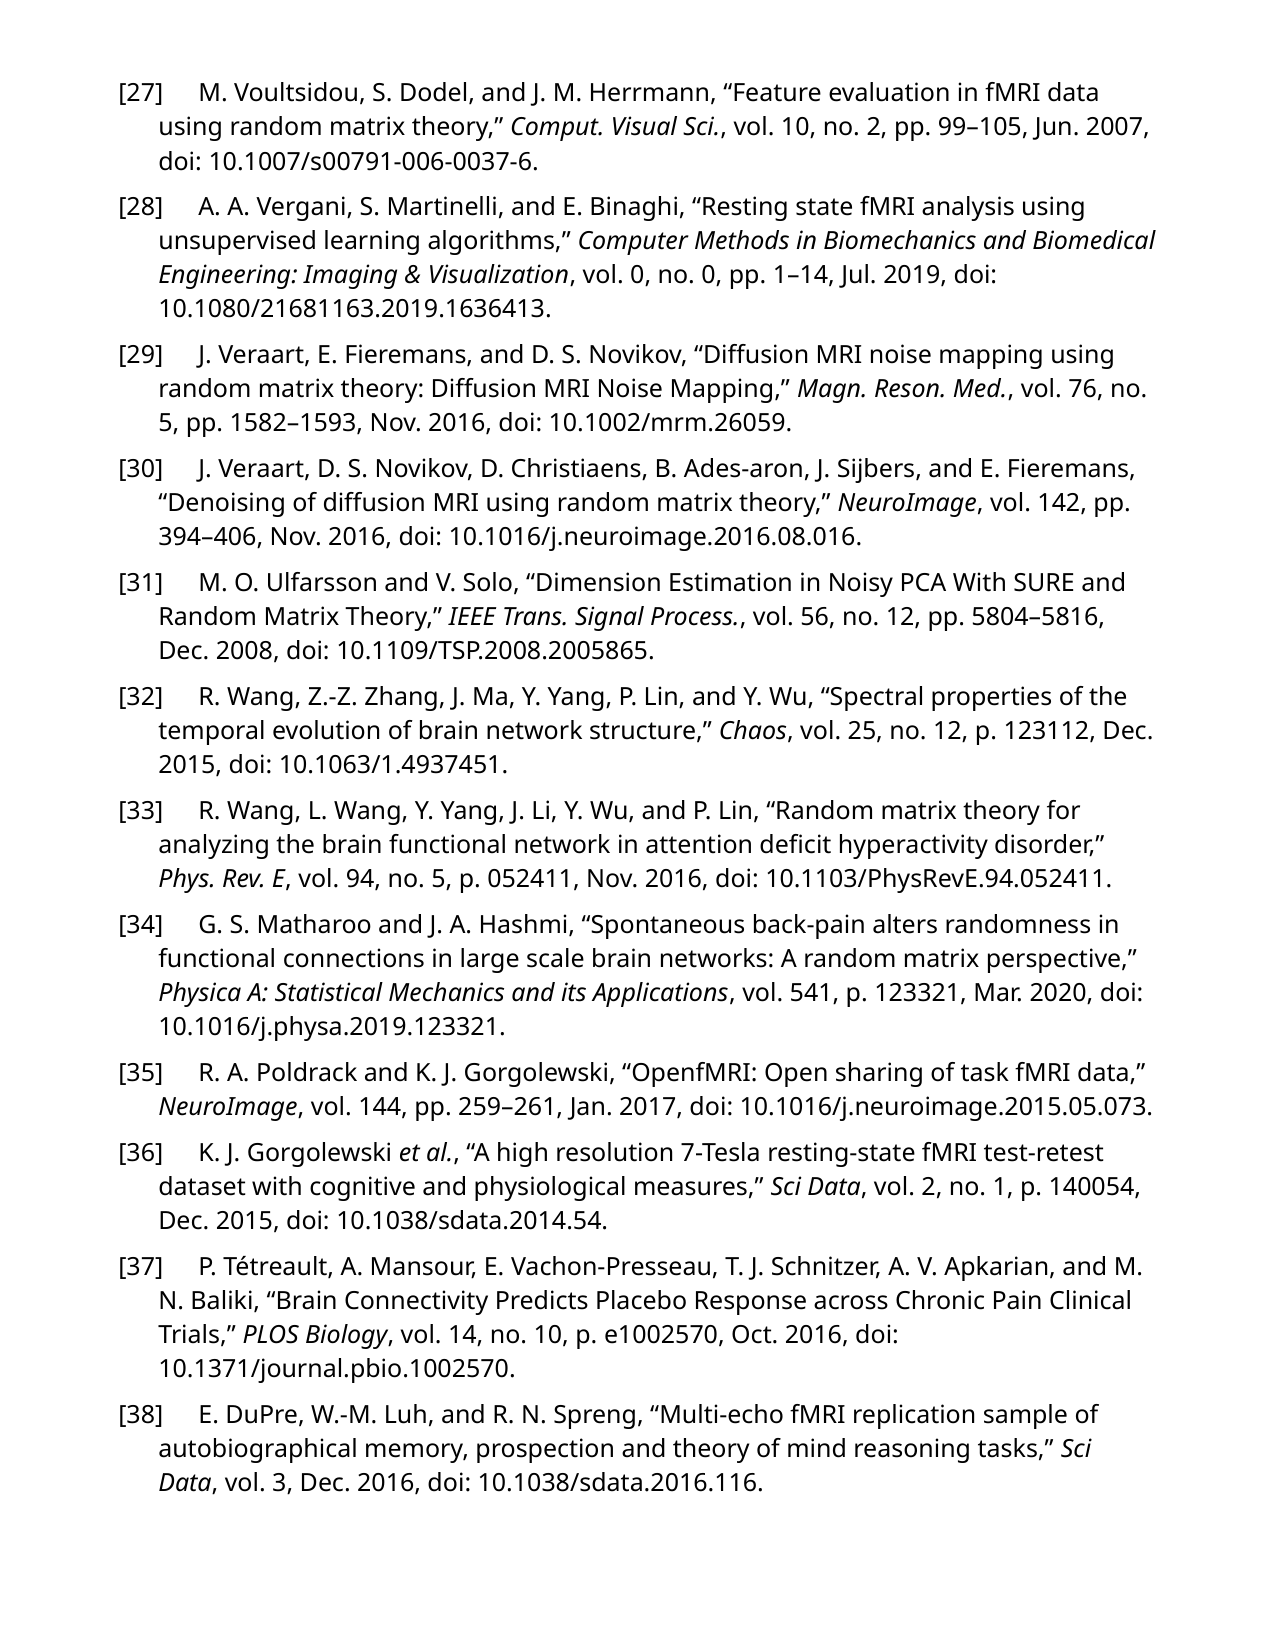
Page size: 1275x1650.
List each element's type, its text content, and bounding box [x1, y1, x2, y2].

text [28] A. A. Vergani, S. Martinelli, and E. Binaghi, “Resting state fMRI analysis using unsupervised learning algorithms,” Computer Methods in Biomechanics and Biomedical Engineering: Imaging & Visualization, vol. 0, no. 0, pp. 1–14, Jul. 2019, doi: 10.1080/21681163.2019.1636413. [118, 189, 1157, 325]
text [34] G. S. Matharoo and J. A. Hashmi, “Spontaneous back-pain alters randomness in functional connections in large scale brain networks: A random matrix perspective,” Physica A: Statistical Mechanics and its Applications, vol. 541, p. 123321, Mar. 2020, doi: 10.1016/j.physa.2019.123321. [118, 907, 1157, 1043]
text [36] K. J. Gorgolewski et al., “A high resolution 7-Tesla resting-state fMRI test-retest dataset with cognitive and physiological measures,” Sci Data, vol. 2, no. 1, p. 140054, Dec. 2015, doi: 10.1038/sdata.2014.54. [118, 1135, 1157, 1237]
text [30] J. Veraart, D. S. Novikov, D. Christiaens, B. Ades-aron, J. Sijbers, and E. Fieremans, “Denoising of diffusion MRI using random matrix theory,” NeuroImage, vol. 142, pp. 394–406, Nov. 2016, doi: 10.1016/j.neuroimage.2016.08.016. [118, 451, 1157, 553]
text [31] M. O. Ulfarsson and V. Solo, “Dimension Estimation in Noisy PCA With SURE and Random Matrix Theory,” IEEE Trans. Signal Process., vol. 56, no. 12, pp. 5804–5816, Dec. 2008, doi: 10.1109/TSP.2008.2005865. [118, 565, 1157, 667]
text [33] R. Wang, L. Wang, Y. Yang, J. Li, Y. Wu, and P. Lin, “Random matrix theory for analyzing the brain functional network in attention deficit hyperactivity disorder,” Phys. Rev. E, vol. 94, no. 5, p. 052411, Nov. 2016, doi: 10.1103/PhysRevE.94.052411. [118, 793, 1157, 895]
text [35] R. A. Poldrack and K. J. Gorgolewski, “OpenfMRI: Open sharing of task fMRI data,” NeuroImage, vol. 144, pp. 259–261, Jan. 2017, doi: 10.1016/j.neuroimage.2015.05.073. [118, 1055, 1157, 1123]
text [38] E. DuPre, W.-M. Luh, and R. N. Spreng, “Multi-echo fMRI replication sample of autobiographical memory, prospection and theory of mind reasoning tasks,” Sci Data, vol. 3, Dec. 2016, doi: 10.1038/sdata.2016.116. [118, 1397, 1157, 1499]
text [37] P. Tétreault, A. Mansour, E. Vachon-Presseau, T. J. Schnitzer, A. V. Apkarian, and M. N. Baliki, “Brain Connectivity Predicts Placebo Response across Chronic Pain Clinical Trials,” PLOS Biology, vol. 14, no. 10, p. e1002570, Oct. 2016, doi: 10.1371/journal.pbio.1002570. [118, 1249, 1157, 1385]
text [27] M. Voultsidou, S. Dodel, and J. M. Herrmann, “Feature evaluation in fMRI data using random matrix theory,” Comput. Visual Sci., vol. 10, no. 2, pp. 99–105, Jun. 2007, doi: 10.1007/s00791-006-0037-6. [118, 75, 1157, 177]
text [32] R. Wang, Z.-Z. Zhang, J. Ma, Y. Yang, P. Lin, and Y. Wu, “Spectral properties of the temporal evolution of brain network structure,” Chaos, vol. 25, no. 12, p. 123112, Dec. 2015, doi: 10.1063/1.4937451. [118, 679, 1157, 781]
text [29] J. Veraart, E. Fieremans, and D. S. Novikov, “Diffusion MRI noise mapping using random matrix theory: Diffusion MRI Noise Mapping,” Magn. Reson. Med., vol. 76, no. 5, pp. 1582–1593, Nov. 2016, doi: 10.1002/mrm.26059. [118, 337, 1157, 439]
